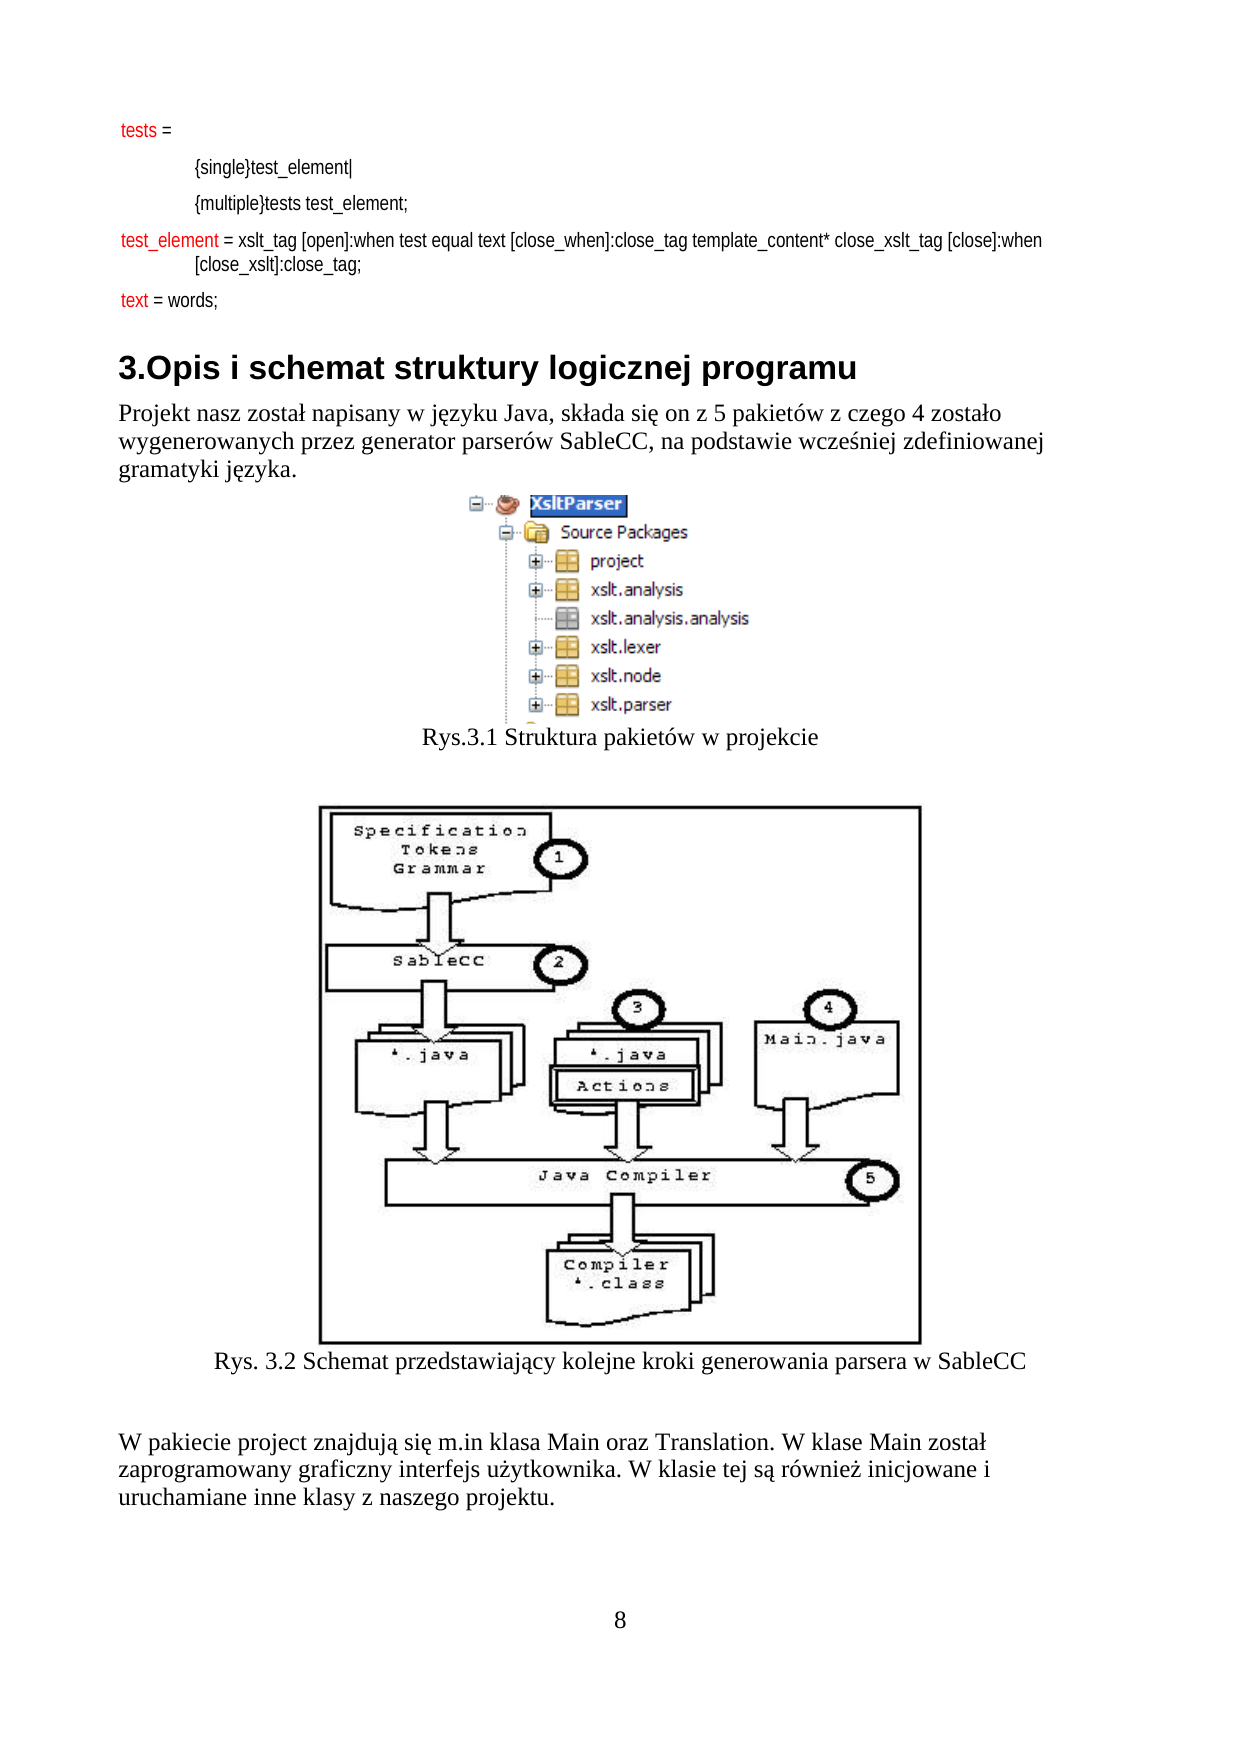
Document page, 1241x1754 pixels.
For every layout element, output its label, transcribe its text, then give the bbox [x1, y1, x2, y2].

text W pakiecie project znajdują się m.in klasa Main oraz Translation. W klase Main został zaprogramowany graficzny interfejs użytkownika. W klasie tej są również inicjowane i uruchamiane inne klasy z naszego projektu. [118, 1428, 1122, 1511]
text test_element = xslt_tag [open]:when test equal text [close_when]:close_tag template_content* close_xslt_tag [close]:when [close_xslt]:close_tag; [121, 227, 1122, 275]
text {single}test_element| [121, 154, 1122, 178]
text tests = [121, 118, 1122, 142]
text Rys. 3.2 Schemat przedstawiający kolejne kroki generowania parsera w SableCC [118, 804, 1122, 1375]
text text = words; [121, 288, 1122, 312]
text Rys.3.1 Struktura pakietów w projekcie [118, 495, 1122, 751]
picture [316, 803, 924, 1348]
text {multiple}tests test_element; [121, 191, 1122, 215]
subtitle 3.Opis i schemat struktury logicznej programu [118, 349, 1122, 387]
text Projekt nasz został napisany w języku Java, składa się on z 5 pakietów z czego 4 zostało wygenerowanych przez generator parserów SableCC, na podstawie wcześniej zdefiniowanej gramatyki języka. [118, 399, 1122, 482]
